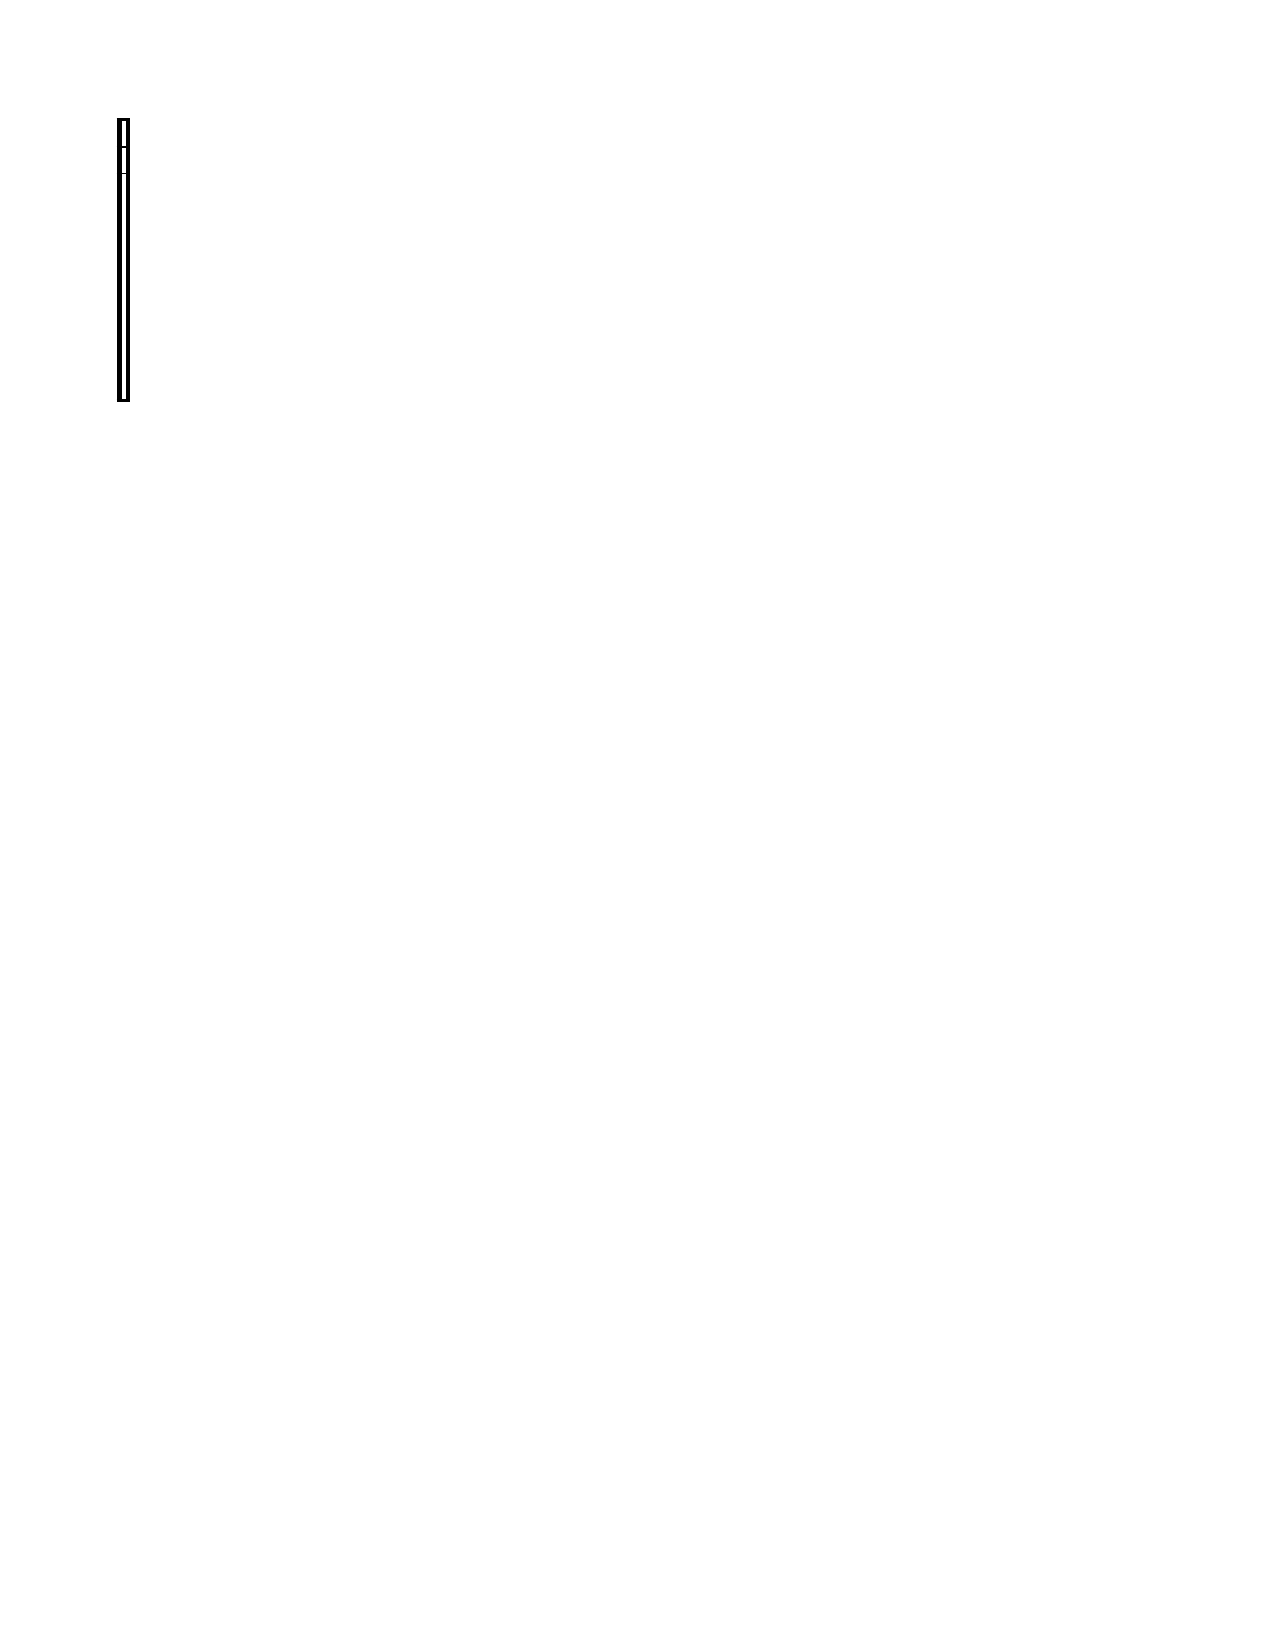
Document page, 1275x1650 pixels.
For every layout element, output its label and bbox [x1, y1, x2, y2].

table_cell [122, 199, 126, 224]
table_cell [122, 224, 126, 249]
table_cell [122, 274, 126, 299]
table_cell [122, 324, 126, 349]
table_cell [122, 299, 126, 324]
table_cell [122, 349, 126, 374]
table_cell [122, 374, 126, 399]
table_cell [122, 249, 126, 274]
